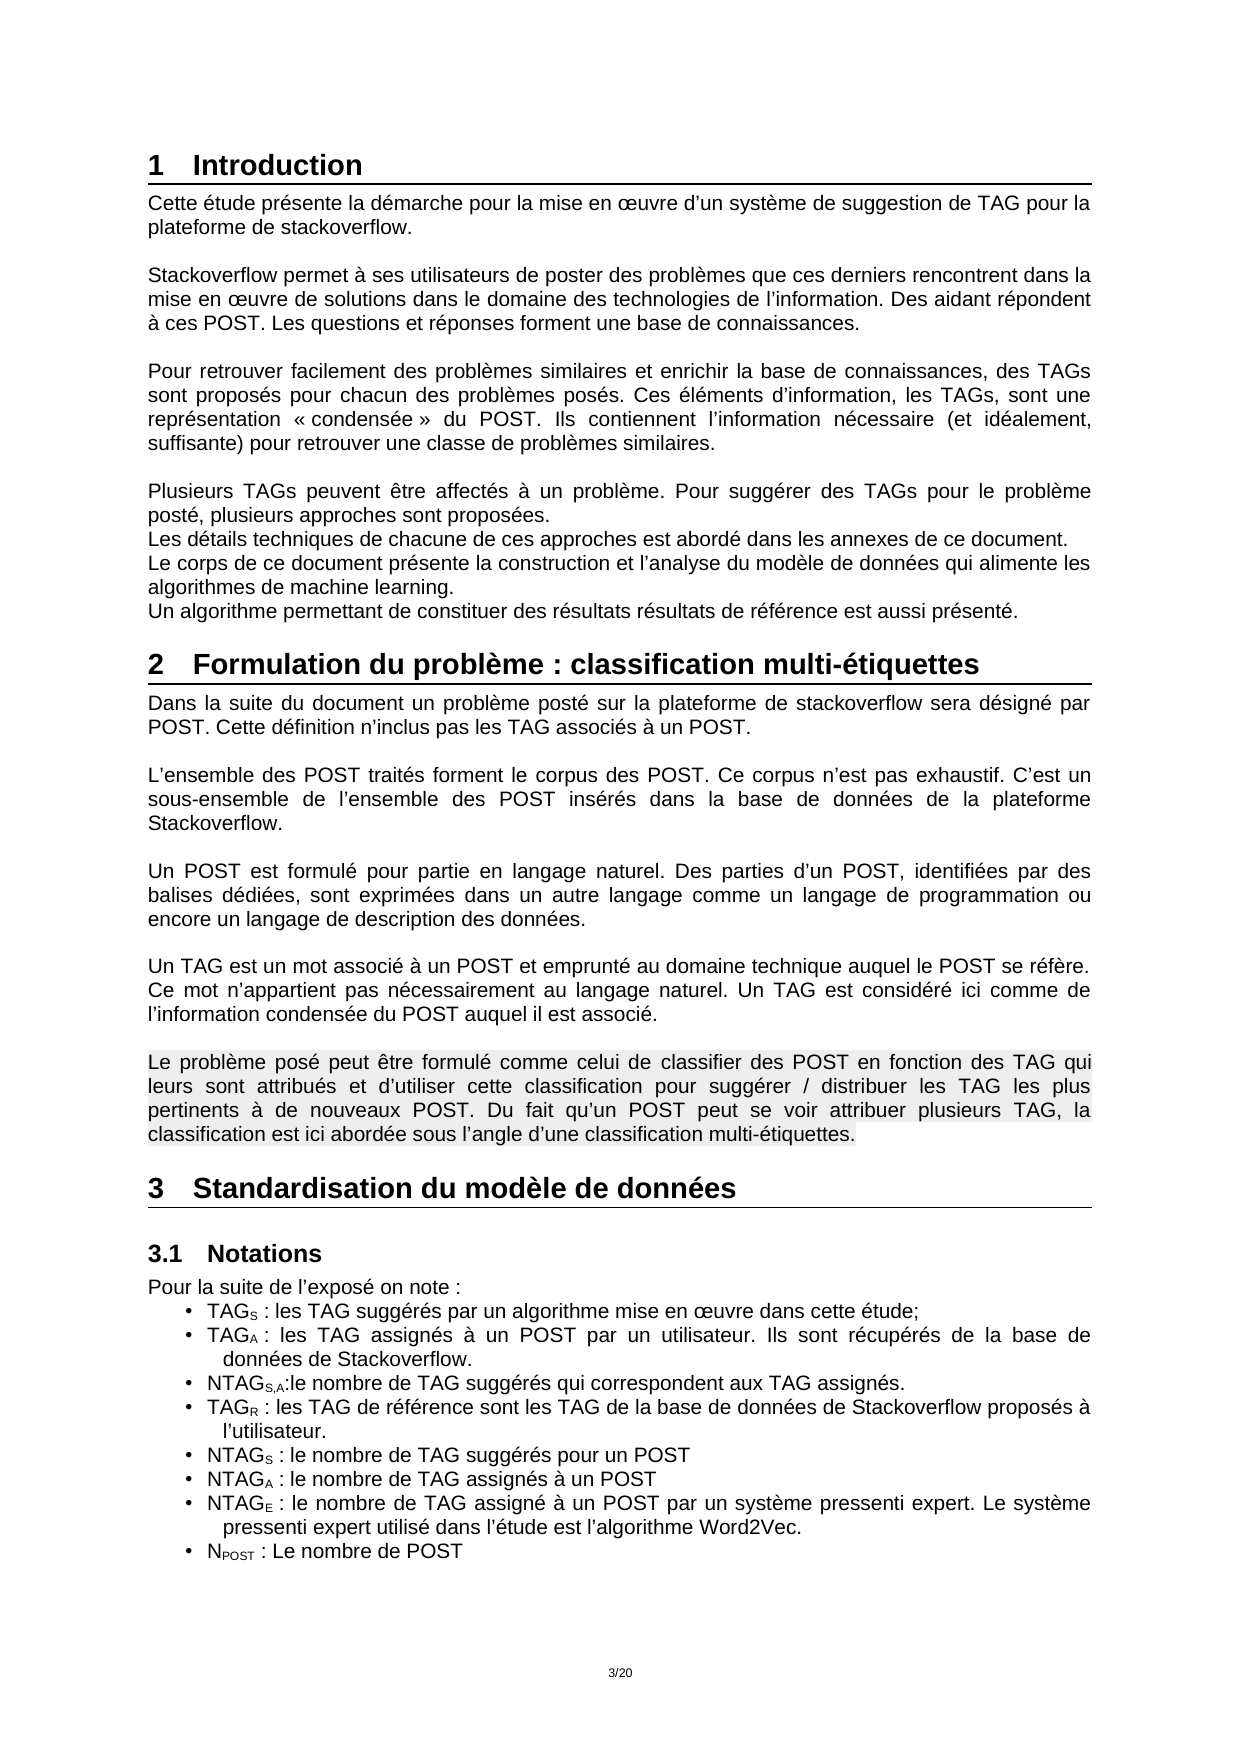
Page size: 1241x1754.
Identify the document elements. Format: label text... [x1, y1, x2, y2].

text Les détails techniques de chacune de ces approches est abordé dans les annexes de ce document. [148, 527, 1092, 551]
text Le corps de ce document présente la construction et l’analyse du modèle de données qui alimente les algorithmes de machine learning. [148, 551, 1092, 598]
text L’ensemble des POST traités forment le corpus des POST. Ce corpus n’est pas exhaustif. C’est un sous-ensemble de l’ensemble des POST insérés dans la base de données de la plateforme Stackoverflow. [148, 763, 1092, 834]
text Un algorithme permettant de constituer des résultats résultats de référence est aussi présenté. [148, 598, 1092, 622]
text Plusieurs TAGs peuvent être affectés à un problème. Pour suggérer des TAGs pour le problème posté, plusieurs approches sont proposées. [148, 479, 1092, 527]
subtitle Standardisation du modèle de données [148, 1171, 1092, 1207]
text Pour retrouver facilement des problèmes similaires et enrichir la base de connaissances, des TAGs sont proposés pour chacun des problèmes posés. Ces éléments d’information, les TAGs, sont une représentation « condensée » du POST. Ils contiennent l’information nécessaire (et idéalement, suffisante) pour retrouver une classe de problèmes similaires. [148, 359, 1092, 455]
text Stackoverflow permet à ses utilisateurs de poster des problèmes que ces derniers rencontrent dans la mise en œuvre de solutions dans le domaine des technologies de l’information. Des aidant répondent à ces POST. Les questions et réponses forment une base de connaissances. [148, 263, 1092, 335]
text Cette étude présente la démarche pour la mise en œuvre d’un système de suggestion de TAG pour la plateforme de stackoverflow. [148, 191, 1092, 239]
list NTAGS,A:le nombre de TAG suggérés qui correspondent aux TAG assignés. [185, 1371, 1092, 1394]
list TAGA : les TAG assignés à un POST par un utilisateur. Ils sont récupérés de la base de données de Stackoverflow. [185, 1322, 1092, 1371]
text Pour la suite de l’exposé on note : [148, 1274, 1092, 1298]
subtitle Introduction [148, 148, 1092, 183]
text Dans la suite du document un problème posté sur la plateforme de stackoverflow sera désigné par POST. Cette définition n’inclus pas les TAG associés à un POST. [148, 691, 1092, 739]
list NPOST : Le nombre de POST [185, 1539, 1092, 1563]
text Un TAG est un mot associé à un POST et emprunté au domaine technique auquel le POST se réfère. Ce mot n’appartient pas nécessairement au langage naturel. Un TAG est considéré ici comme de l’information condensée du POST auquel il est associé. [148, 954, 1092, 1026]
list NTAGA : le nombre de TAG assignés à un POST [185, 1467, 1092, 1491]
list TAGS : les TAG suggérés par un algorithme mise en œuvre dans cette étude; [185, 1298, 1092, 1322]
subtitle Notations [148, 1239, 1092, 1268]
text Le problème posé peut être formulé comme celui de classifier des POST en fonction des TAG qui leurs sont attribués et d’utiliser cette classification pour suggérer / distribuer les TAG les plus pertinents à de nouveaux POST. Du fait qu’un POST peut se voir attribuer plusieurs TAG, la classification est ici abordée sous l’angle d’une classification multi-étiquettes. [148, 1050, 1092, 1146]
list TAGR : les TAG de référence sont les TAG de la base de données de Stackoverflow proposés à l’utilisateur. [185, 1394, 1092, 1443]
list NTAGE : le nombre de TAG assigné à un POST par un système pressenti expert. Le système pressenti expert utilisé dans l’étude est l’algorithme Word2Vec. [185, 1491, 1092, 1539]
text Un POST est formulé pour partie en langage naturel. Des parties d’un POST, identifiées par des balises dédiées, sont exprimées dans un autre langage comme un langage de programmation ou encore un langage de description des données. [148, 858, 1092, 930]
subtitle Formulation du problème : classification multi-étiquettes [148, 647, 1092, 683]
list NTAGS : le nombre de TAG suggérés pour un POST [185, 1443, 1092, 1467]
